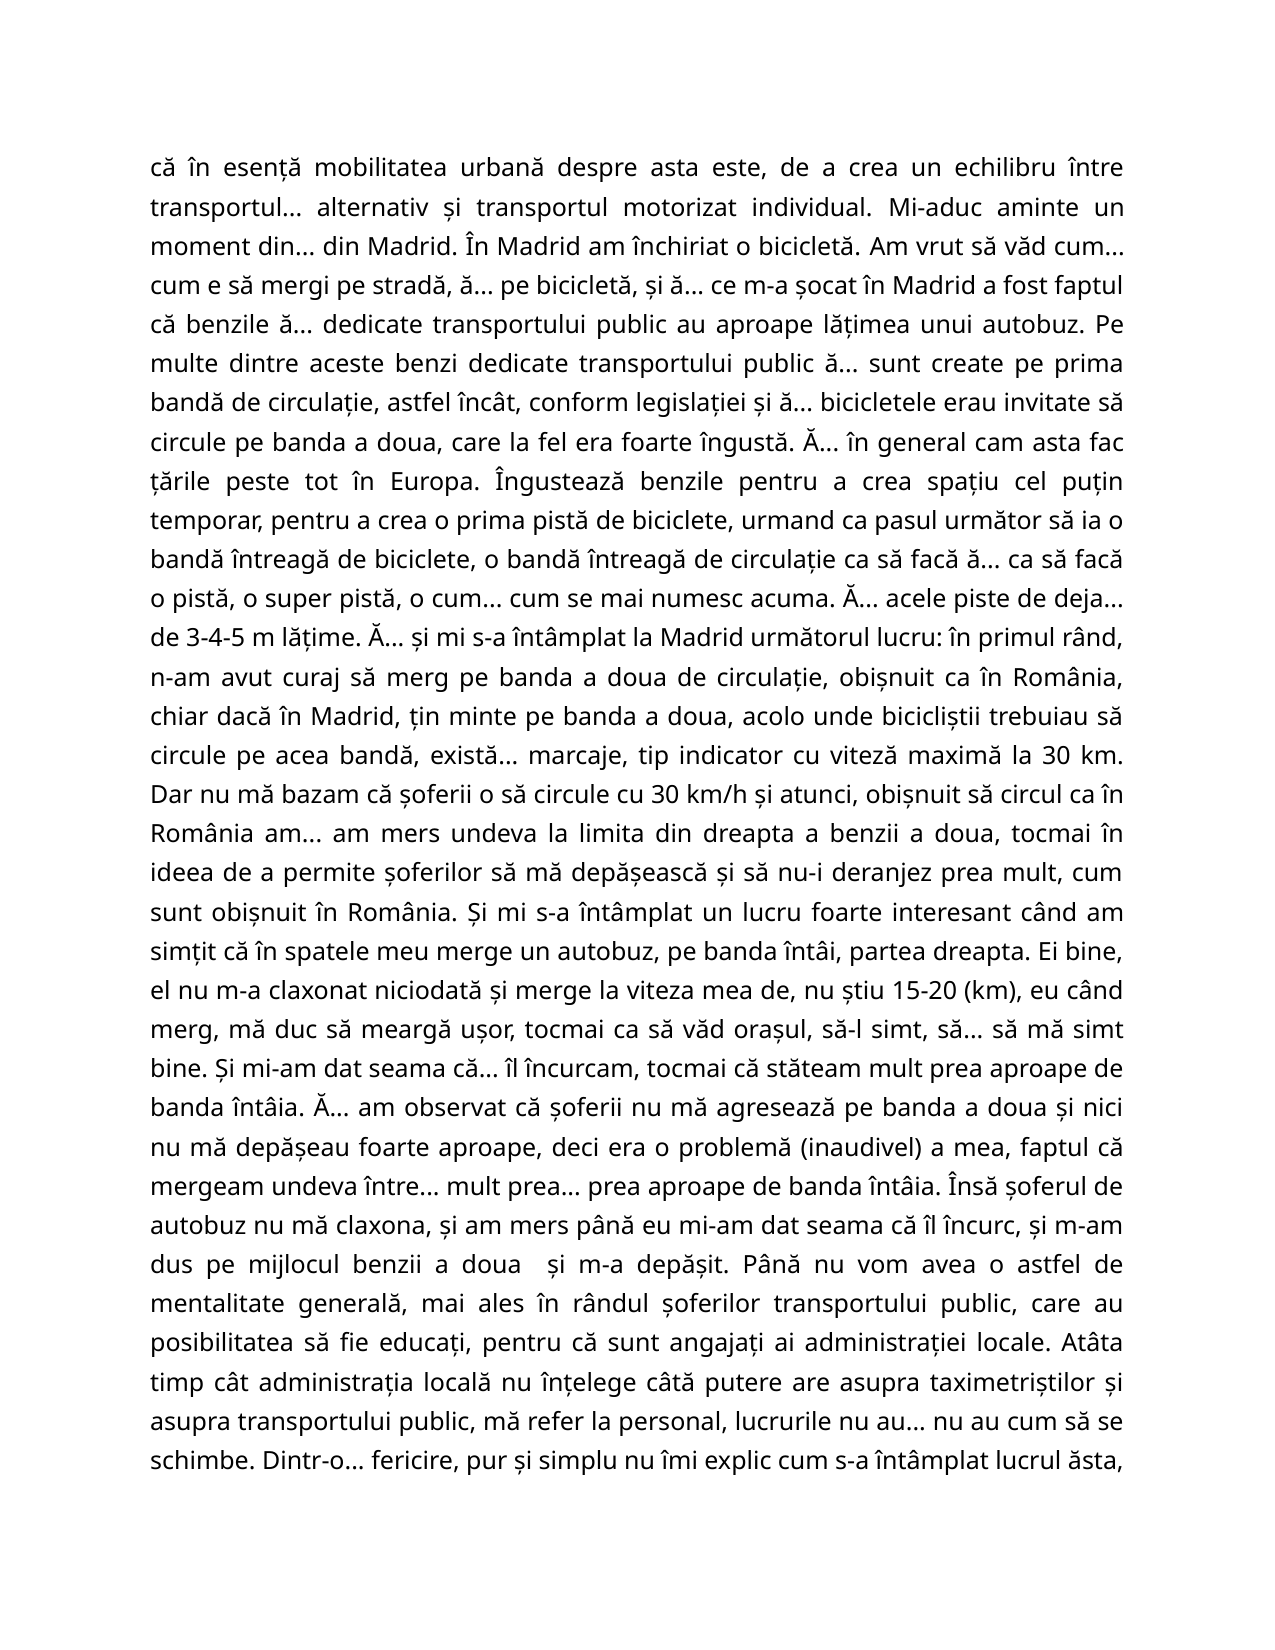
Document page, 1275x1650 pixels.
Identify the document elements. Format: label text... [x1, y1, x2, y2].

text că în esență mobilitatea urbană despre asta este, de a crea un echilibru între transportul... alternativ și transportul motorizat individual. Mi-aduc aminte un moment din... din Madrid. În Madrid am închiriat o bicicletă. Am vrut să văd cum... cum e să mergi pe stradă, ă... pe bicicletă, și ă... ce m-a șocat în Madrid a fost faptul că benzile ă... dedicate transportului public au aproape lățimea unui autobuz. Pe multe dintre aceste benzi dedicate transportului public ă... sunt create pe prima bandă de circulație, astfel încât, conform legislației și ă... bicicletele erau invitate să circule pe banda a doua, care la fel era foarte îngustă. Ă... în general cam asta fac țările peste tot în Europa. Îngustează benzile pentru a crea spațiu cel puțin temporar, pentru a crea o prima pistă de biciclete, urmand ca pasul următor să ia o bandă întreagă de biciclete, o bandă întreagă de circulație ca să facă ă... ca să facă o pistă, o super pistă, o cum... cum se mai numesc acuma. Ă... acele piste de deja... de 3-4-5 m lățime. Ă... și mi s-a întâmplat la Madrid următorul lucru: în primul rând, n-am avut curaj să merg pe banda a doua de circulație, obișnuit ca în România, chiar dacă în Madrid, țin minte pe banda a doua, acolo unde bicicliștii trebuiau să circule pe acea bandă, există... marcaje, tip indicator cu viteză maximă la 30 km. Dar nu mă bazam că șoferii o să circule cu 30 km/h și atunci, obișnuit să circul ca în România am... am mers undeva la limita din dreapta a benzii a doua, tocmai în ideea de a permite șoferilor să mă depășească și să nu-i deranjez prea mult, cum sunt obișnuit în România. Și mi s-a întâmplat un lucru foarte interesant când am simțit că în spatele meu merge un autobuz, pe banda întâi, partea dreapta. Ei bine, el nu m-a claxonat niciodată și merge la viteza mea de, nu știu 15-20 (km), eu când merg, mă duc să meargă ușor, tocmai ca să văd orașul, să-l simt, să... să mă simt bine. Și mi-am dat seama că... îl încurcam, tocmai că stăteam mult prea aproape de banda întâia. Ă... am observat că șoferii nu mă agresează pe banda a doua și nici nu mă depășeau foarte aproape, deci era o problemă (inaudivel) a mea, faptul că mergeam undeva între... mult prea... prea aproape de banda întâia. Însă șoferul de autobuz nu mă claxona, și am mers până eu mi-am dat seama că îl încurc, și m-am dus pe mijlocul benzii a doua și m-a depășit. Până nu vom avea o astfel de mentalitate generală, mai ales în rândul șoferilor transportului public, care au posibilitatea să fie educați, pentru că sunt angajați ai administrației locale. Atâta timp cât administrația locală nu înțelege câtă putere are asupra taximetriștilor și asupra transportului public, mă refer la personal, lucrurile nu au... nu au cum să se schimbe. Dintr-o... fericire, pur și simplu nu îmi explic cum s-a întâmplat lucrul ăsta, [150, 150, 1125, 1477]
